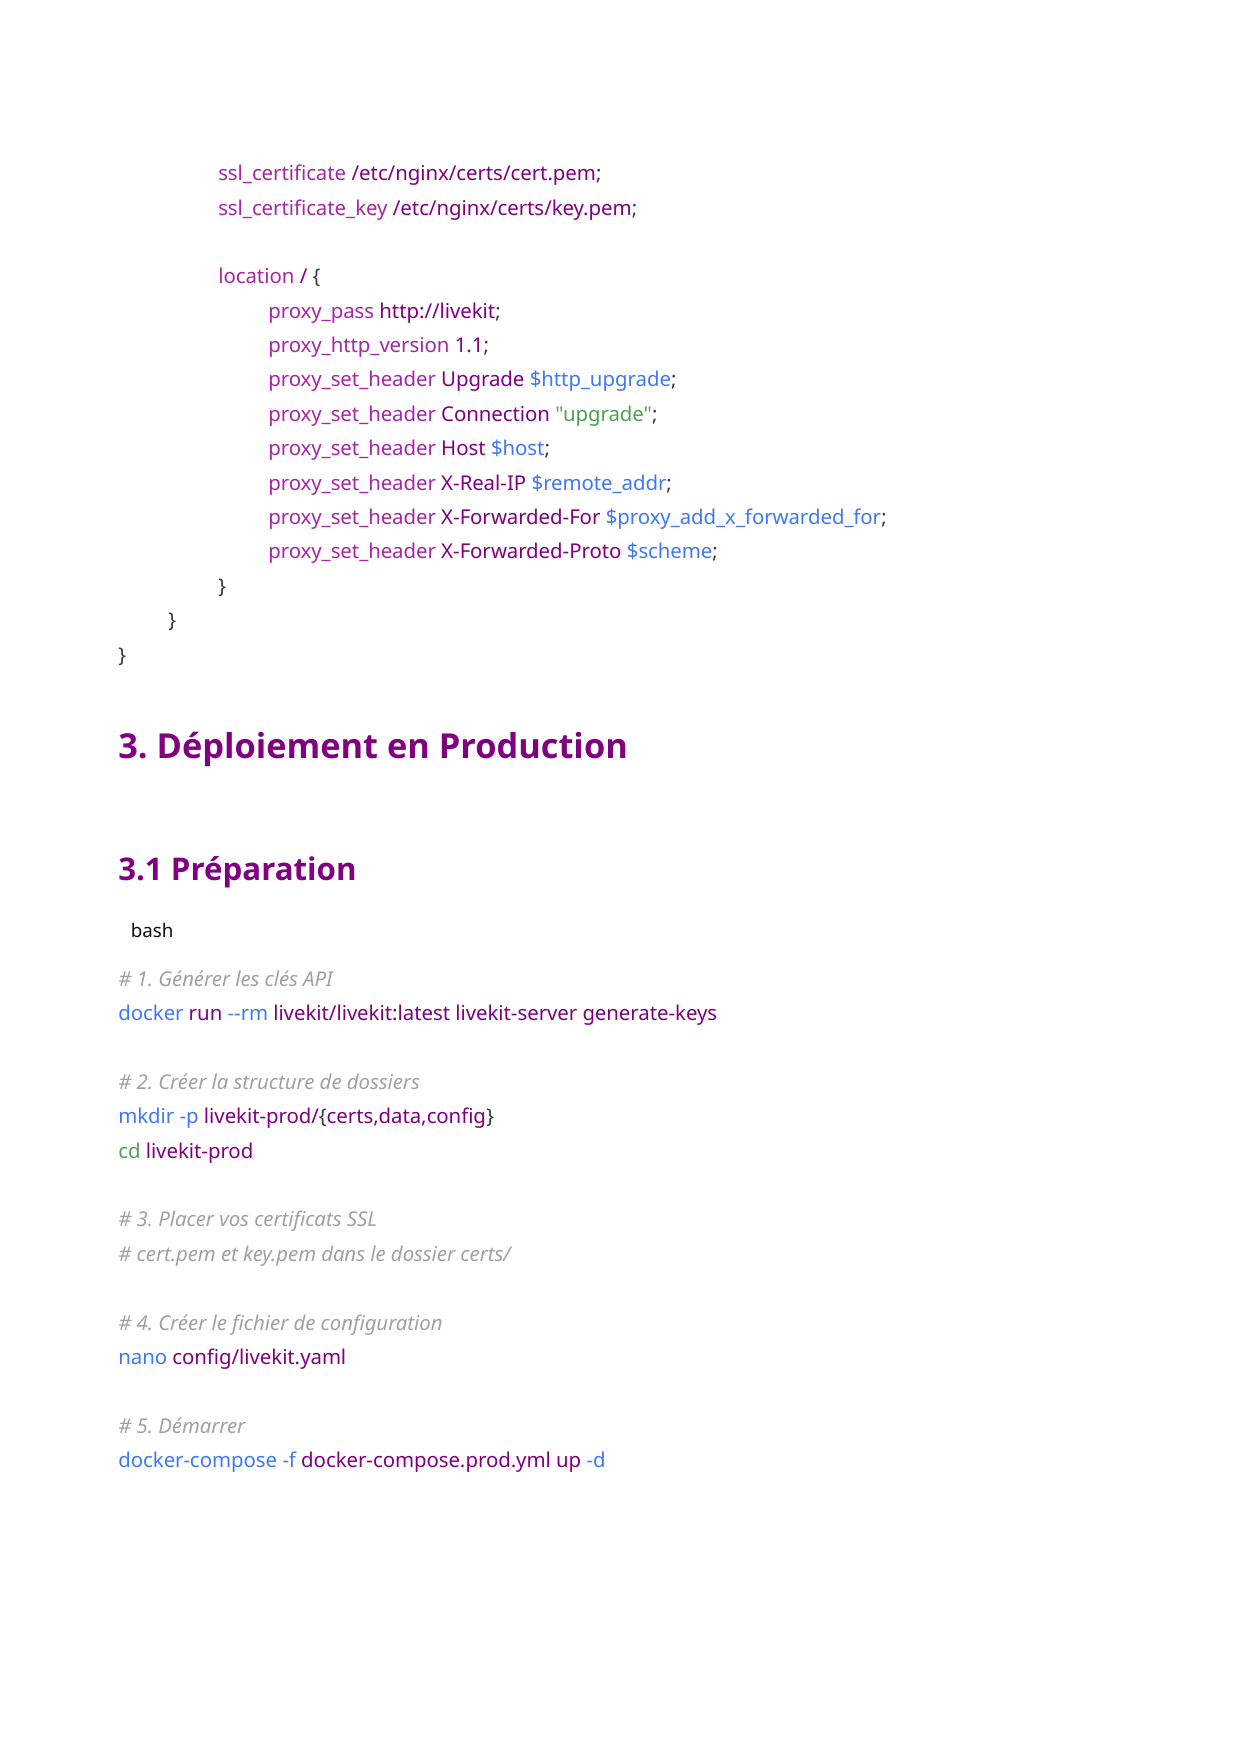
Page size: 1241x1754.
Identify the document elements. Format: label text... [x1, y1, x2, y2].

text bash [131, 915, 1122, 943]
text # 3. Placer vos certificats SSL [118, 1198, 1122, 1233]
text location / { [118, 256, 1122, 290]
text proxy_http_version 1.1; [118, 324, 1122, 359]
text # 1. Générer les clés API [118, 958, 1122, 992]
text docker run --rm livekit/livekit:latest livekit-server generate-keys [118, 992, 1122, 1026]
text proxy_set_header Host $host; [118, 427, 1122, 462]
text nano config/livekit.yaml [118, 1336, 1122, 1370]
text } [118, 634, 1122, 668]
text # 4. Créer le fichier de configuration [118, 1301, 1122, 1336]
text ssl_certificate_key /etc/nginx/certs/key.pem; [118, 187, 1122, 221]
text proxy_set_header X-Forwarded-Proto $scheme; [118, 531, 1122, 565]
text ssl_certificate /etc/nginx/certs/cert.pem; [118, 152, 1122, 187]
text proxy_set_header X-Forwarded-For $proxy_add_x_forwarded_for; [118, 496, 1122, 531]
subtitle 3. Déploiement en Production [118, 718, 1122, 768]
text proxy_set_header Connection "upgrade"; [118, 393, 1122, 427]
text } [118, 565, 1122, 599]
text proxy_set_header X-Real-IP $remote_addr; [118, 462, 1122, 496]
text docker-compose -f docker-compose.prod.yml up -d [118, 1439, 1122, 1473]
text mkdir -p livekit-prod/{certs,data,config} [118, 1095, 1122, 1129]
text proxy_set_header Upgrade $http_upgrade; [118, 359, 1122, 393]
text } [118, 599, 1122, 634]
text proxy_pass http://livekit; [118, 290, 1122, 324]
text # 5. Démarrer [118, 1404, 1122, 1439]
text # 2. Créer la structure de dossiers [118, 1061, 1122, 1095]
text cd livekit-prod [118, 1129, 1122, 1164]
subtitle 3.1 Préparation [118, 843, 1122, 890]
text # cert.pem et key.pem dans le dossier certs/ [118, 1233, 1122, 1267]
